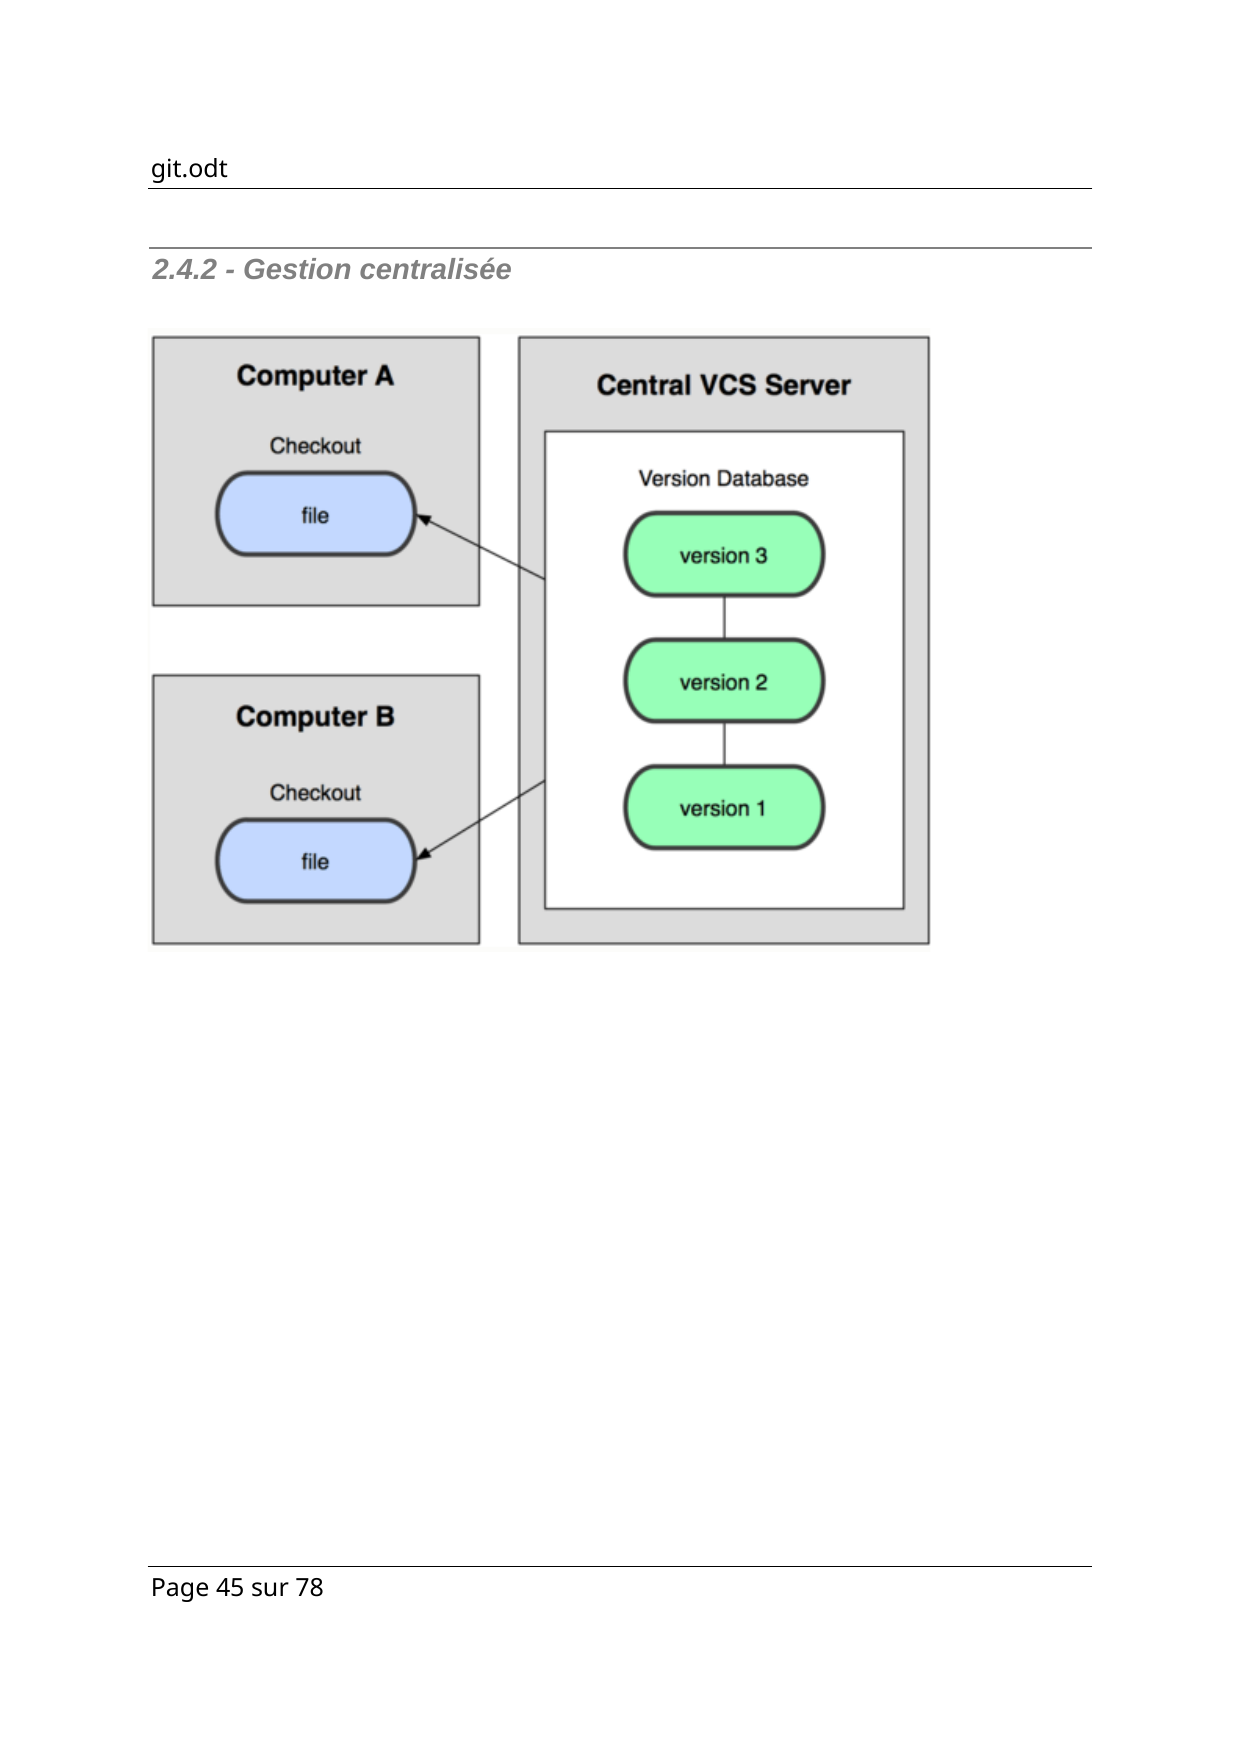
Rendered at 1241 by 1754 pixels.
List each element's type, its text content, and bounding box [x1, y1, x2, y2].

picture [147, 328, 931, 952]
subtitle - Gestion centralisée [149, 249, 1092, 288]
